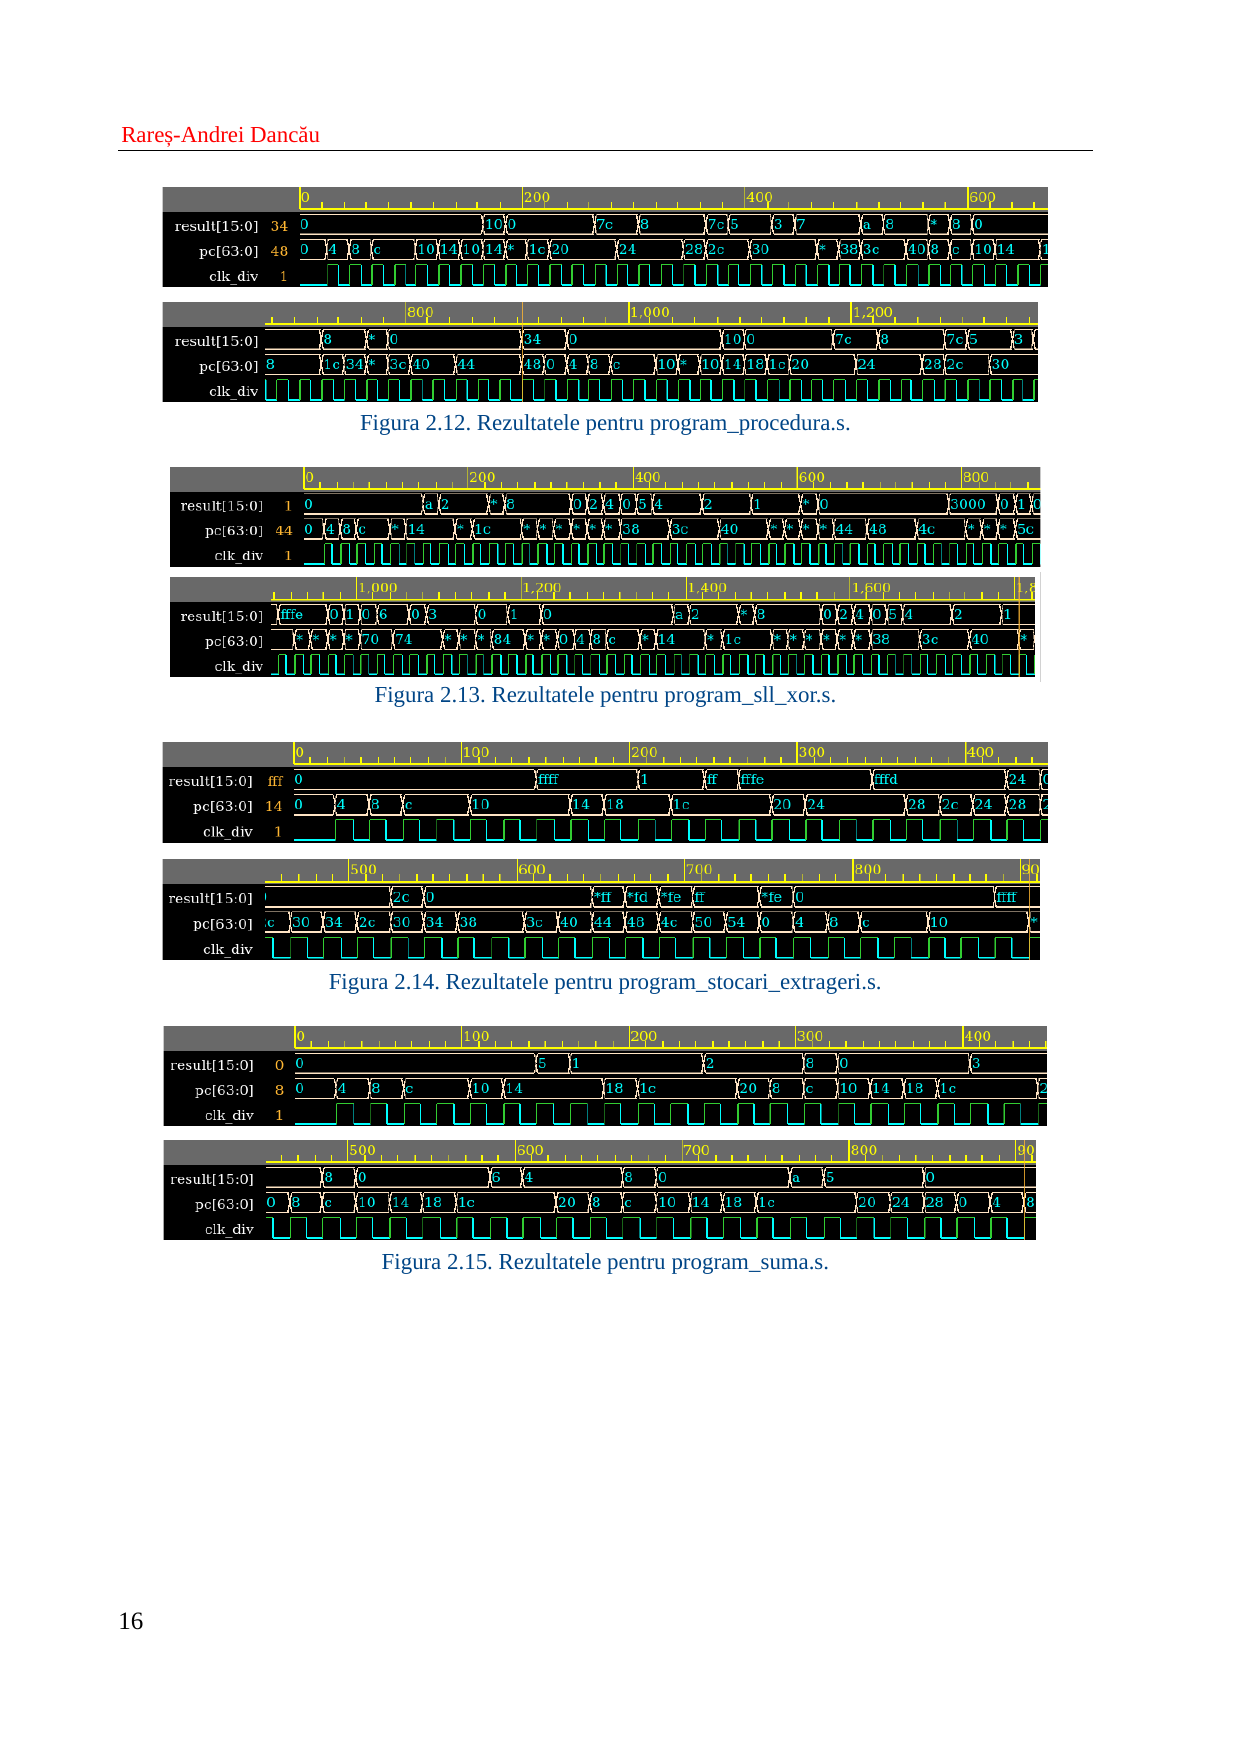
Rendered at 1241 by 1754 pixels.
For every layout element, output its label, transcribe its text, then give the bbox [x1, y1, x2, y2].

text Figura 2.12. Rezultatele pentru program_procedura.s. [118, 180, 1093, 436]
text Figura 2.15. Rezultatele pentru program_suma.s. [118, 1020, 1093, 1274]
text Figura 2.14. Rezultatele pentru program_stocari_extrageri.s. [118, 734, 1093, 994]
picture [162, 180, 1048, 410]
text Figura 2.13. Rezultatele pentru program_sll_xor.s. [118, 462, 1093, 707]
picture [170, 462, 1041, 682]
picture [162, 733, 1048, 968]
picture [163, 1020, 1047, 1248]
